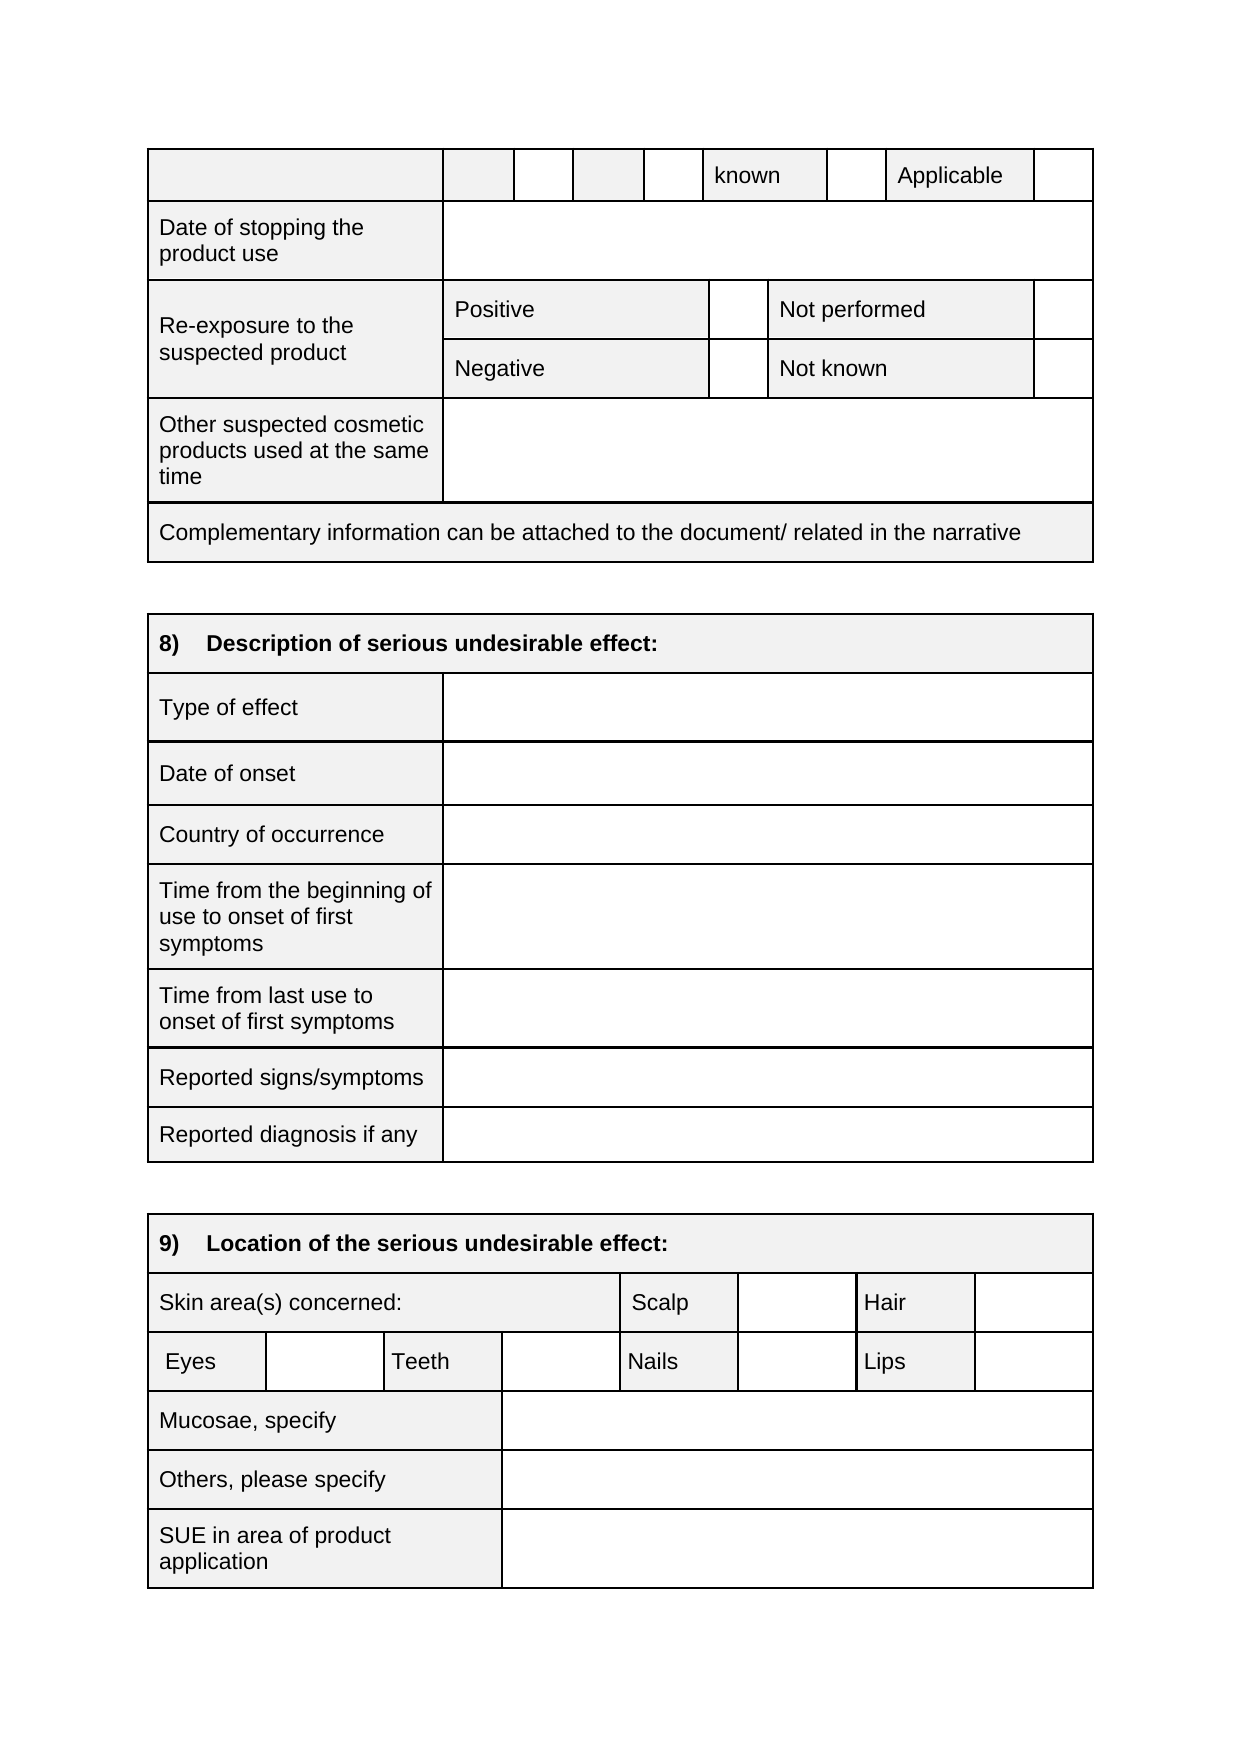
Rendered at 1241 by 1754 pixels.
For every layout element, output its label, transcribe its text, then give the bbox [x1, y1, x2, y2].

table_cell Type of effect [149, 674, 442, 740]
table_cell [503, 1392, 1092, 1449]
table_cell Time from last use to onset of first symptoms [149, 970, 442, 1046]
table_cell Teeth [385, 1333, 501, 1390]
table_cell SUE in area of product application [149, 1510, 501, 1587]
table_cell [503, 1451, 1092, 1508]
table_cell [503, 1333, 619, 1390]
table_cell Negative [444, 340, 708, 397]
table_cell Date of onset [149, 743, 442, 804]
table_cell Lips [858, 1333, 974, 1390]
table_cell Eyes [149, 1333, 265, 1390]
table_cell [1035, 340, 1092, 397]
table_cell [515, 150, 572, 200]
table_cell Reported diagnosis if any [149, 1108, 442, 1161]
table_cell [444, 1049, 1092, 1106]
table_cell [1035, 281, 1092, 337]
table_cell Scalp [621, 1274, 737, 1331]
table_cell Not performed [769, 281, 1033, 337]
table_cell Positive [444, 281, 708, 337]
table_cell Reported signs/symptoms [149, 1049, 442, 1106]
table_cell [149, 150, 442, 200]
table_cell Country of occurrence [149, 806, 442, 863]
table_cell [710, 340, 767, 397]
table_cell [444, 202, 1092, 278]
table_header Location of the serious undesirable effect: [149, 1215, 1092, 1272]
table_cell [503, 1510, 1092, 1587]
table_cell Other suspected cosmetic products used at the same time [149, 399, 442, 501]
table_cell [444, 806, 1092, 863]
table_cell [267, 1333, 383, 1390]
table_cell [976, 1274, 1092, 1331]
table_cell [828, 150, 885, 200]
table_cell [976, 1333, 1092, 1390]
table_cell [1035, 150, 1092, 200]
table_cell Others, please specify [149, 1451, 501, 1508]
table_cell [444, 399, 1092, 501]
table_cell Time from the beginning of use to onset of first symptoms [149, 865, 442, 968]
table_cell Skin area(s) concerned: [149, 1274, 619, 1331]
table_cell [710, 281, 767, 337]
table_cell Re-exposure to the suspected product [149, 281, 442, 397]
table_cell [444, 1108, 1092, 1161]
table_cell Complementary information can be attached to the document/ related in the narrative [149, 504, 1092, 561]
table_cell known [704, 150, 826, 200]
table_cell Not known [769, 340, 1033, 397]
table_cell [739, 1333, 855, 1390]
table_cell Nails [621, 1333, 737, 1390]
table_cell [444, 970, 1092, 1046]
table_header Description of serious undesirable effect: [149, 615, 1092, 672]
table_cell Mucosae, specify [149, 1392, 501, 1449]
table_cell [645, 150, 702, 200]
table_cell Hair [858, 1274, 974, 1331]
table_cell [574, 150, 643, 200]
table_cell [444, 743, 1092, 804]
table_cell [444, 674, 1092, 740]
table_cell Applicable [887, 150, 1033, 200]
table_cell Date of stopping the product use [149, 202, 442, 278]
table_cell [739, 1274, 855, 1331]
table_cell [444, 865, 1092, 968]
table_cell [444, 150, 513, 200]
